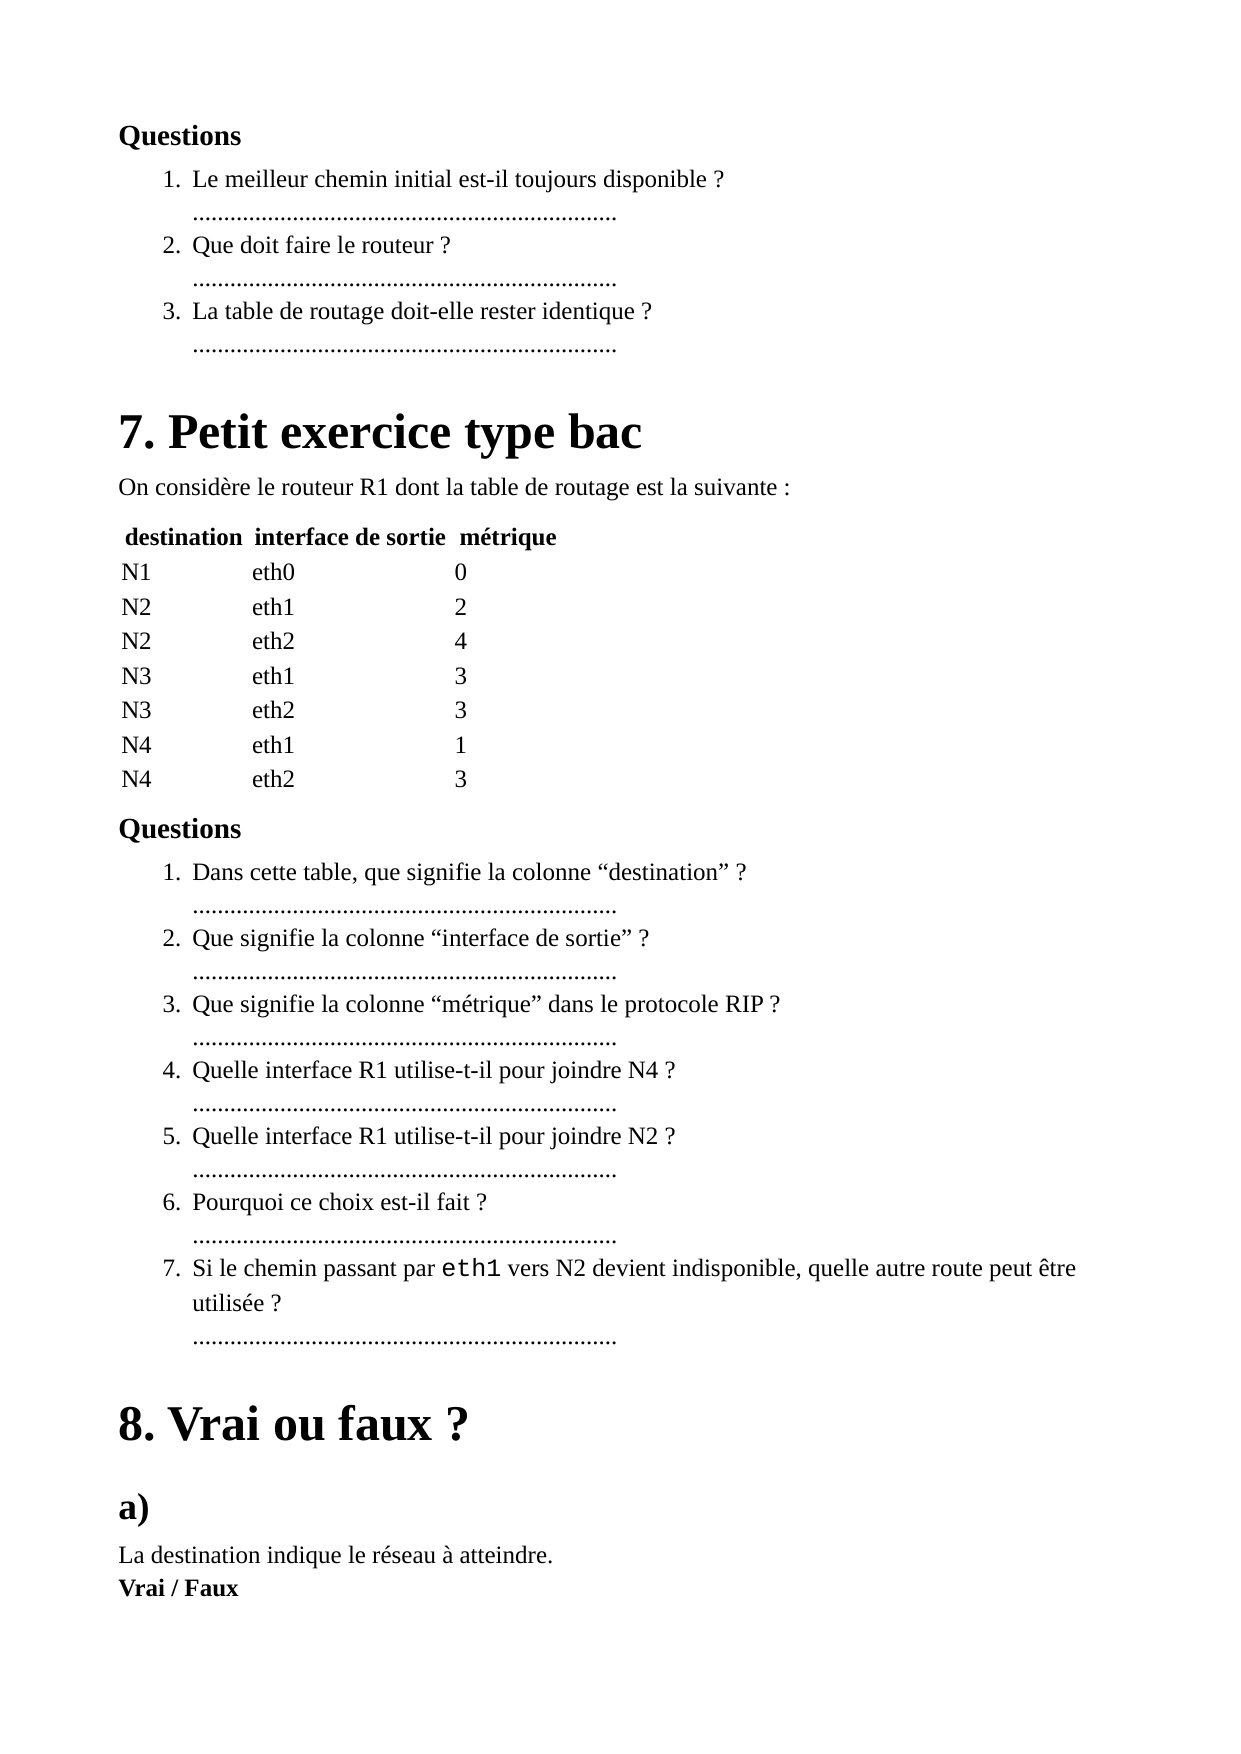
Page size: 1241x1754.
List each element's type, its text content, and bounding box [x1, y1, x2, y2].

table_cell eth1 [249, 658, 451, 692]
table_cell 0 [451, 554, 564, 589]
table_cell 3 [451, 658, 564, 692]
list La table de routage doit-elle rester identique ? .................................................................... [162, 296, 1122, 358]
table_cell eth2 [249, 623, 451, 658]
list Que signifie la colonne “métrique” dans le protocole RIP ? .................................................................... [162, 989, 1122, 1051]
list Si le chemin passant par eth1 vers N2 devient indisponible, quelle autre route peut être utilisée ? .................................................................... [162, 1253, 1122, 1350]
table_cell eth2 [249, 762, 451, 796]
table_cell 1 [451, 727, 564, 762]
text La destination indique le réseau à atteindre. Vrai / Faux [118, 1540, 1122, 1602]
table_cell N2 [118, 623, 249, 658]
subtitle 8. Vrai ou faux ? [118, 1394, 1122, 1451]
table_header destination [118, 520, 249, 554]
table_cell N4 [118, 762, 249, 796]
list Quelle interface R1 utilise-t-il pour joindre N4 ? .................................................................... [162, 1055, 1122, 1117]
table_cell eth1 [249, 727, 451, 762]
table_cell N1 [118, 554, 249, 589]
subtitle Questions [118, 118, 1122, 152]
table_cell eth2 [249, 693, 451, 727]
table_cell N3 [118, 658, 249, 692]
subtitle 7. Petit exercice type bac [118, 402, 1122, 459]
list Que doit faire le routeur ? .................................................................... [162, 230, 1122, 292]
list Dans cette table, que signifie la colonne “destination” ? .................................................................... [162, 857, 1122, 918]
subtitle Questions [118, 811, 1122, 844]
list Que signifie la colonne “interface de sortie” ? .................................................................... [162, 923, 1122, 984]
table_cell 3 [451, 693, 564, 727]
table_header métrique [451, 520, 564, 554]
list Quelle interface R1 utilise-t-il pour joindre N2 ? .................................................................... [162, 1121, 1122, 1183]
table_cell eth1 [249, 589, 451, 623]
table_cell 2 [451, 589, 564, 623]
table_cell eth0 [249, 554, 451, 589]
table_header interface de sortie [249, 520, 451, 554]
table_cell N2 [118, 589, 249, 623]
table_cell N4 [118, 727, 249, 762]
table_cell 3 [451, 762, 564, 796]
list Pourquoi ce choix est-il fait ? .................................................................... [162, 1187, 1122, 1249]
table_cell N3 [118, 693, 249, 727]
list Le meilleur chemin initial est-il toujours disponible ? .................................................................... [162, 164, 1122, 226]
text On considère le routeur R1 dont la table de routage est la suivante : [118, 472, 1122, 501]
subtitle a) [118, 1484, 1122, 1528]
table_cell 4 [451, 623, 564, 658]
